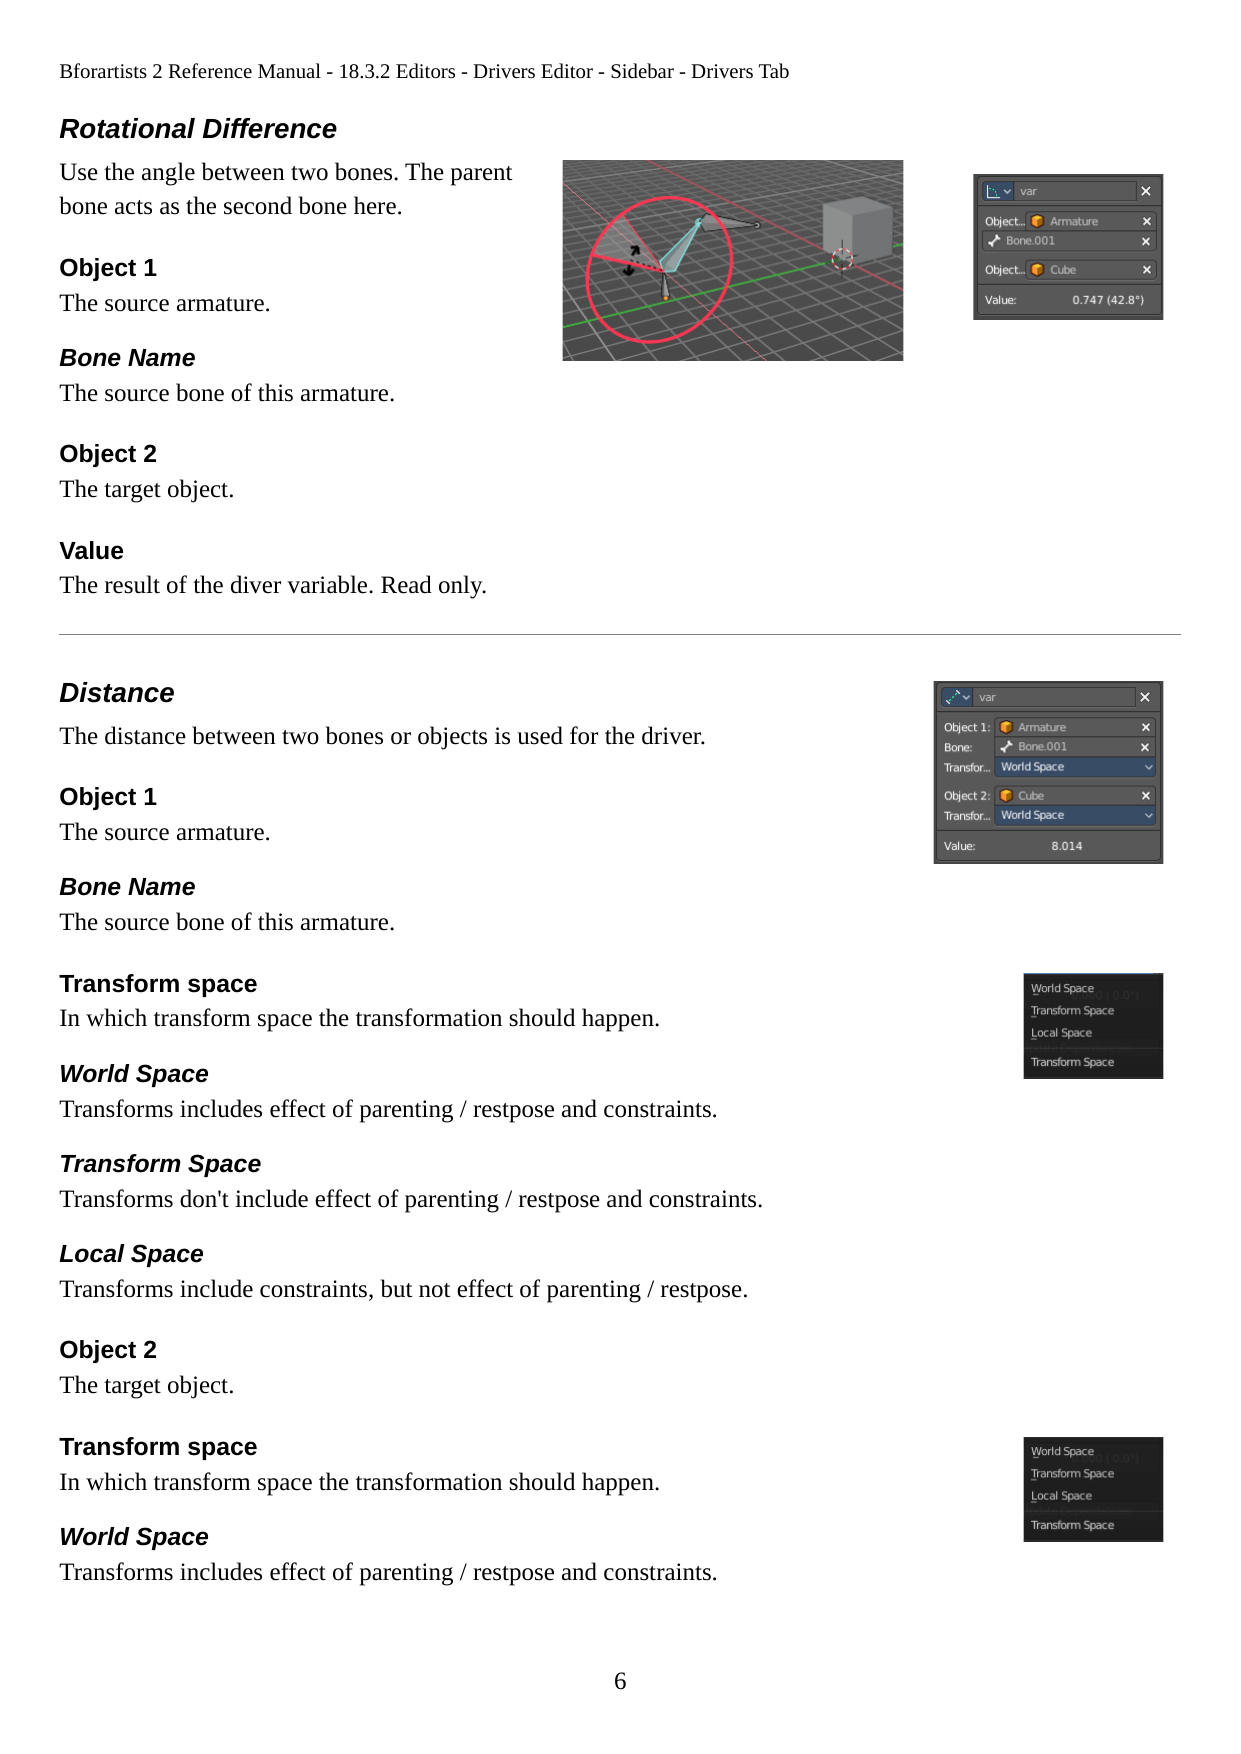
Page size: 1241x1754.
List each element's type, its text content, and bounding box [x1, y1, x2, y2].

subtitle Bone Name [59, 343, 1181, 372]
text [1164, 288, 1181, 317]
text The source armature. [59, 288, 562, 317]
subtitle Local Space [59, 1239, 1181, 1268]
text The source armature. [59, 817, 933, 846]
picture [973, 174, 1164, 320]
subtitle Transform space [59, 969, 1181, 997]
text Transforms includes effect of parenting / restpose and constraints. [59, 1094, 1181, 1122]
picture [562, 160, 904, 361]
subtitle Object 1 [59, 782, 933, 811]
picture [933, 681, 1164, 864]
picture [1023, 973, 1164, 1079]
text In which transform space the transformation should happen. [59, 1003, 1023, 1032]
subtitle Rotational Difference [59, 113, 1181, 144]
subtitle Transform Space [59, 1149, 1181, 1177]
subtitle Value [59, 536, 1181, 564]
text [1164, 817, 1181, 846]
text Use the angle between two bones. The parent bone acts as the second bone here. [59, 157, 1181, 220]
text Transforms include constraints, but not effect of parenting / restpose. [59, 1274, 1181, 1303]
text The target object. [59, 1370, 1181, 1399]
text The source bone of this armature. [59, 378, 1181, 407]
text The distance between two bones or objects is used for the driver. [59, 721, 933, 749]
text The result of the diver variable. Read only. [59, 571, 1181, 599]
subtitle World Space [59, 1522, 1181, 1550]
subtitle [904, 253, 973, 282]
subtitle Bone Name [59, 872, 1181, 901]
text The source bone of this armature. [59, 907, 1181, 936]
subtitle Distance [59, 676, 1181, 708]
subtitle [1164, 253, 1181, 282]
text [904, 288, 973, 317]
subtitle Transform space [59, 1432, 1181, 1460]
subtitle Object 2 [59, 439, 1181, 468]
subtitle World Space [59, 1059, 1181, 1087]
subtitle [1164, 782, 1181, 811]
text Transforms includes effect of parenting / restpose and constraints. [59, 1557, 1181, 1585]
text Transforms don't include effect of parenting / restpose and constraints. [59, 1184, 1181, 1212]
text The target object. [59, 474, 1181, 503]
picture [1023, 1437, 1164, 1542]
subtitle Object 2 [59, 1335, 1181, 1364]
text In which transform space the transformation should happen. [59, 1467, 1023, 1495]
subtitle Object 1 [59, 253, 562, 282]
